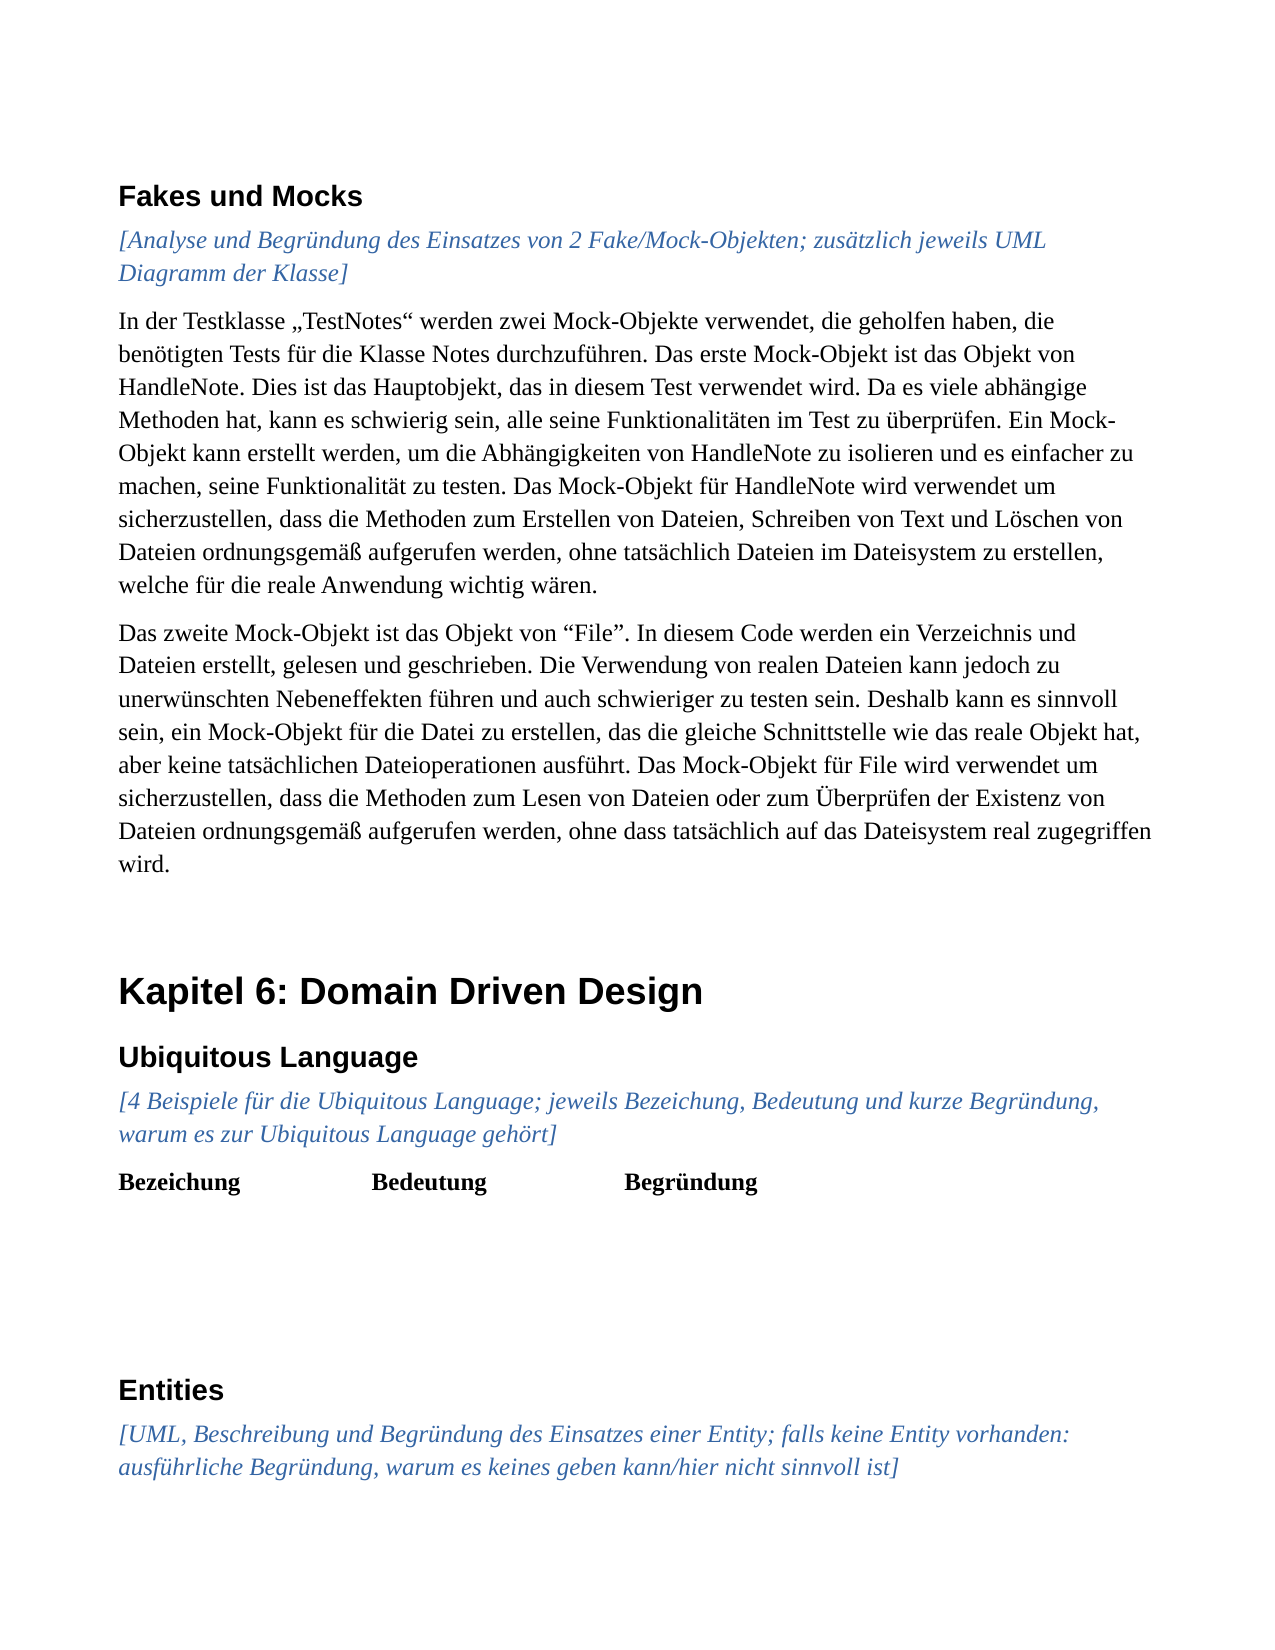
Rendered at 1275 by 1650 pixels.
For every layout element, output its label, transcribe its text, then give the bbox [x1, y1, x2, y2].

text [UML, Beschreibung und Begründung des Einsatzes einer Entity; falls keine Entity vorhanden: ausführliche Begründung, warum es keines geben kann/hier nicht sinnvoll ist] [118, 1419, 1157, 1481]
subtitle Entities [118, 1372, 1157, 1406]
table_cell [371, 1195, 624, 1224]
table_cell [624, 1224, 1157, 1253]
table_cell [371, 1253, 624, 1282]
table_cell [118, 1224, 371, 1253]
table_cell [371, 1282, 624, 1310]
text [Analyse und Begründung des Einsatzes von 2 Fake/Mock-Objekten; zusätzlich jeweils UML Diagramm der Klasse] [118, 225, 1157, 287]
table_cell [624, 1282, 1157, 1310]
table_cell [118, 1282, 371, 1310]
subtitle Fakes und Mocks [118, 179, 1157, 213]
text [4 Beispiele für die Ubiquitous Language; jeweils Bezeichung, Bedeutung und kurze Begründung, warum es zur Ubiquitous Language gehört] [118, 1086, 1157, 1148]
table_cell [624, 1195, 1157, 1224]
table_header Begründung [624, 1167, 1157, 1195]
table_cell [118, 1195, 371, 1224]
subtitle Kapitel 6: Domain Driven Design [118, 969, 1157, 1013]
subtitle Ubiquitous Language [118, 1040, 1157, 1073]
table_cell [371, 1224, 624, 1253]
text Das zweite Mock-Objekt ist das Objekt von “File”. In diesem Code werden ein Verzeichnis und Dateien erstellt, gelesen und geschrieben. Die Verwendung von realen Dateien kann jedoch zu unerwünschten Nebeneffekten führen und auch schwieriger zu testen sein. Deshalb kann es sinnvoll sein, ein Mock-Objekt für die Datei zu erstellen, das die gleiche Schnittstelle wie das reale Objekt hat, aber keine tatsächlichen Dateioperationen ausführt. Das Mock-Objekt für File wird verwendet um sicherzustellen, dass die Methoden zum Lesen von Dateien oder zum Überprüfen der Existenz von Dateien ordnungsgemäß aufgerufen werden, ohne dass tatsächlich auf das Dateisystem real zugegriffen wird. [118, 618, 1157, 877]
table_header Bezeichung [118, 1167, 371, 1195]
text In der Testklasse „TestNotes“ werden zwei Mock-Objekte verwendet, die geholfen haben, die benötigten Tests für die Klasse Notes durchzuführen. Das erste Mock-Objekt ist das Objekt von HandleNote. Dies ist das Hauptobjekt, das in diesem Test verwendet wird. Da es viele abhängige Methoden hat, kann es schwierig sein, alle seine Funktionalitäten im Test zu überprüfen. Ein Mock-Objekt kann erstellt werden, um die Abhängigkeiten von HandleNote zu isolieren und es einfacher zu machen, seine Funktionalität zu testen. Das Mock-Objekt für HandleNote wird verwendet um sicherzustellen, dass die Methoden zum Erstellen von Dateien, Schreiben von Text und Löschen von Dateien ordnungsgemäß aufgerufen werden, ohne tatsächlich Dateien im Dateisystem zu erstellen, welche für die reale Anwendung wichtig wären. [118, 306, 1157, 599]
table_header Bedeutung [371, 1167, 624, 1195]
table_cell [118, 1253, 371, 1282]
table_cell [624, 1253, 1157, 1282]
